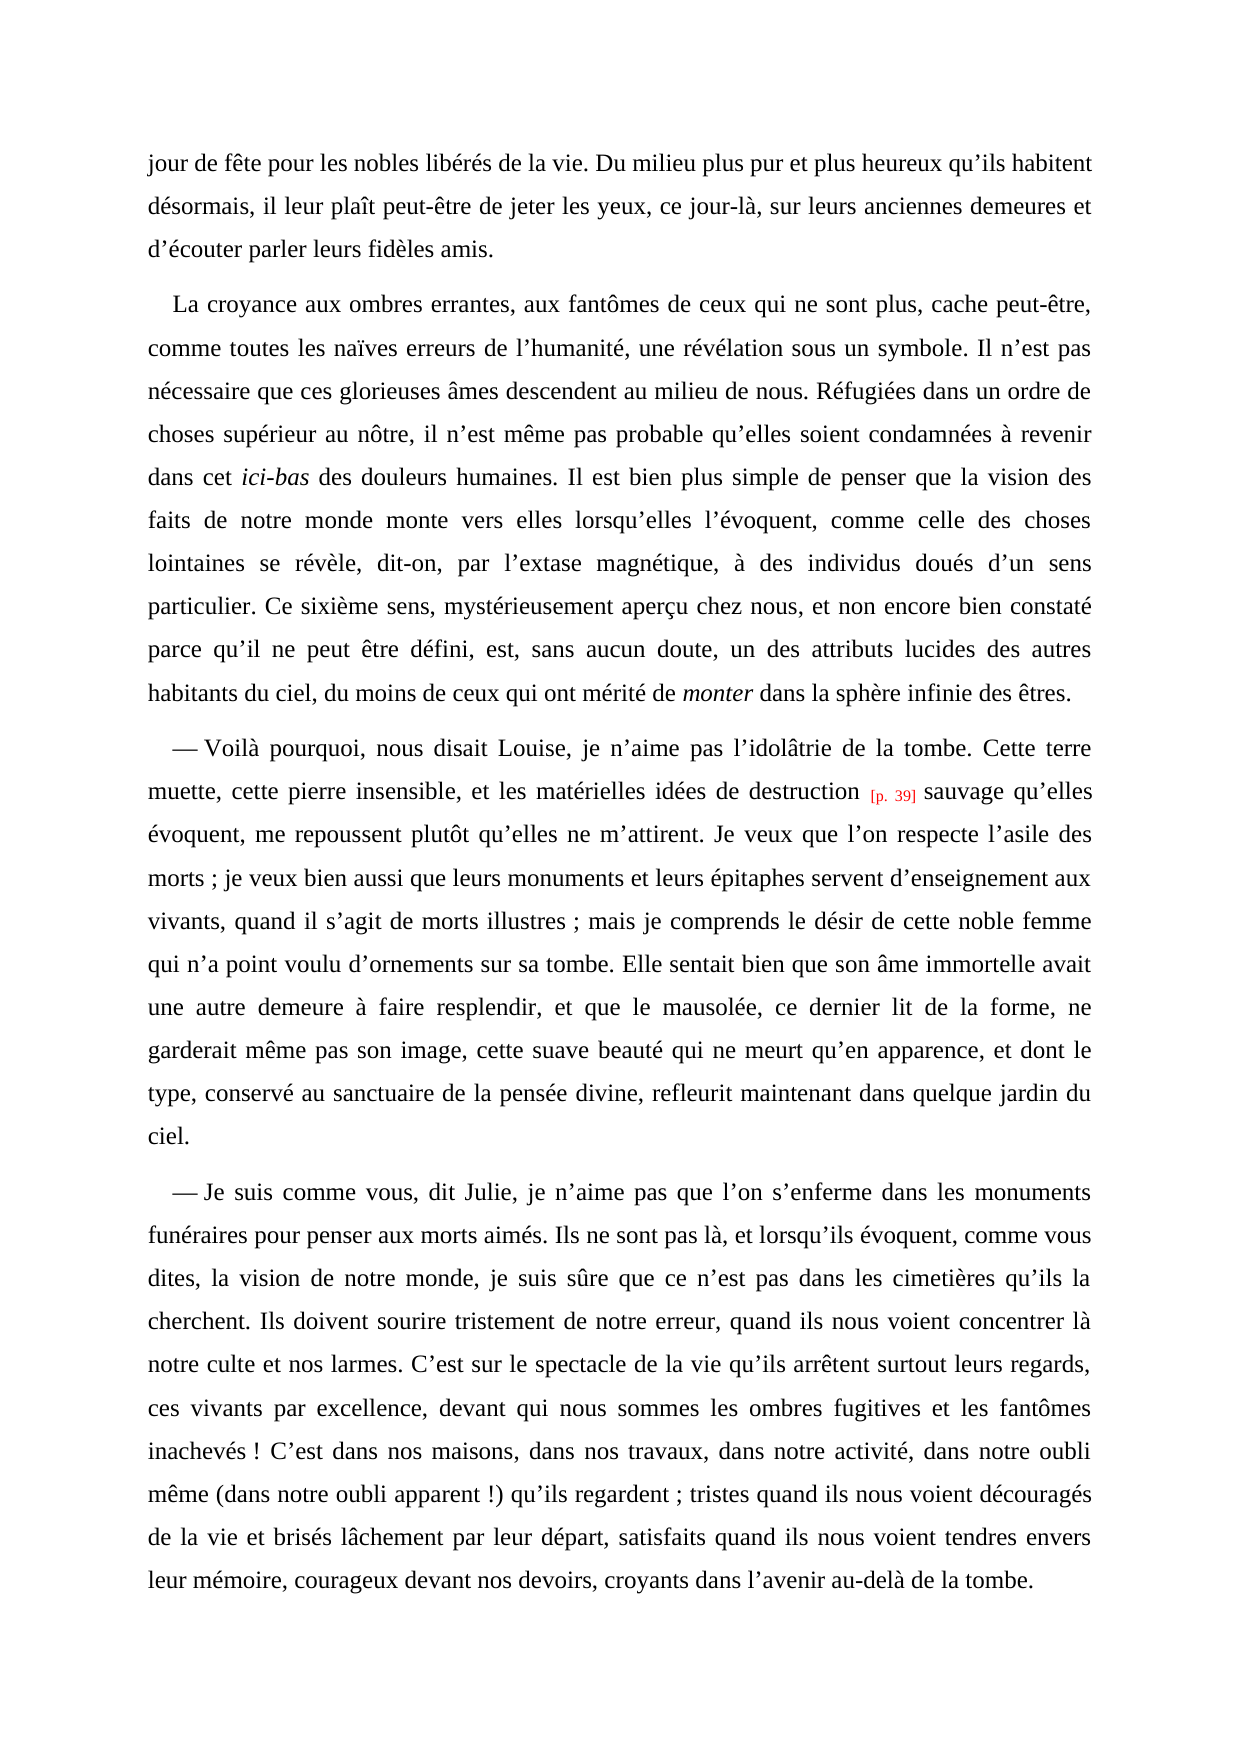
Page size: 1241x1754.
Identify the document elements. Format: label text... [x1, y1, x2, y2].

text — Je suis comme vous, dit Julie, je n’aime pas que l’on s’enferme dans les monuments funéraires pour penser aux morts aimés. Ils ne sont pas là, et lorsqu’ils évoquent, comme vous dites, la vision de notre monde, je suis sûre que ce n’est pas dans les cimetières qu’ils la cherchent. Ils doivent sourire tristement de notre erreur, quand ils nous voient concentrer là notre culte et nos larmes. C’est sur le spectacle de la vie qu’ils arrêtent surtout leurs regards, ces vivants par excellence, devant qui nous sommes les ombres fugitives et les fantômes inachevés ! C’est dans nos maisons, dans nos travaux, dans notre activité, dans notre oubli même (dans notre oubli apparent !) qu’ils regardent ; tristes quand ils nous voient découragés de la vie et brisés lâchement par leur départ, satisfaits quand ils nous voient tendres envers leur mémoire, courageux devant nos devoirs, croyants dans l’avenir au-delà de la tombe. [148, 1177, 1093, 1594]
text jour de fête pour les nobles libérés de la vie. Du milieu plus pur et plus heureux qu’ils habitent désormais, il leur plaît peut-être de jeter les yeux, ce jour-là, sur leurs anciennes demeures et d’écouter parler leurs fidèles amis. [148, 148, 1093, 263]
text — Voilà pourquoi, nous disait Louise, je n’aime pas l’idolâtrie de la tombe. Cette terre muette, cette pierre insensible, et les matérielles idées de destruction [p. 39] sauvage qu’elles évoquent, me repoussent plutôt qu’elles ne m’attirent. Je veux que l’on respecte l’asile des morts ; je veux bien aussi que leurs monuments et leurs épitaphes servent d’enseignement aux vivants, quand il s’agit de morts illustres ; mais je comprends le désir de cette noble femme qui n’a point voulu d’ornements sur sa tombe. Elle sentait bien que son âme immortelle avait une autre demeure à faire resplendir, et que le mausolée, ce dernier lit de la forme, ne garderait même pas son image, cette suave beauté qui ne meurt qu’en apparence, et dont le type, conservé au sanctuaire de la pensée divine, refleurit maintenant dans quelque jardin du ciel. [148, 733, 1093, 1150]
text La croyance aux ombres errantes, aux fantômes de ceux qui ne sont plus, cache peut-être, comme toutes les naïves erreurs de l’humanité, une révélation sous un symbole. Il n’est pas nécessaire que ces glorieuses âmes descendent au milieu de nous. Réfugiées dans un ordre de choses supérieur au nôtre, il n’est même pas probable qu’elles soient condamnées à revenir dans cet ici-bas des douleurs humaines. Il est bien plus simple de penser que la vision des faits de notre monde monte vers elles lorsqu’elles l’évoquent, comme celle des choses lointaines se révèle, dit-on, par l’extase magnétique, à des individus doués d’un sens particulier. Ce sixième sens, mystérieusement aperçu chez nous, et non encore bien constaté parce qu’il ne peut être défini, est, sans aucun doute, un des attributs lucides des autres habitants du ciel, du moins de ceux qui ont mérité de monter dans la sphère infinie des êtres. [148, 289, 1093, 706]
